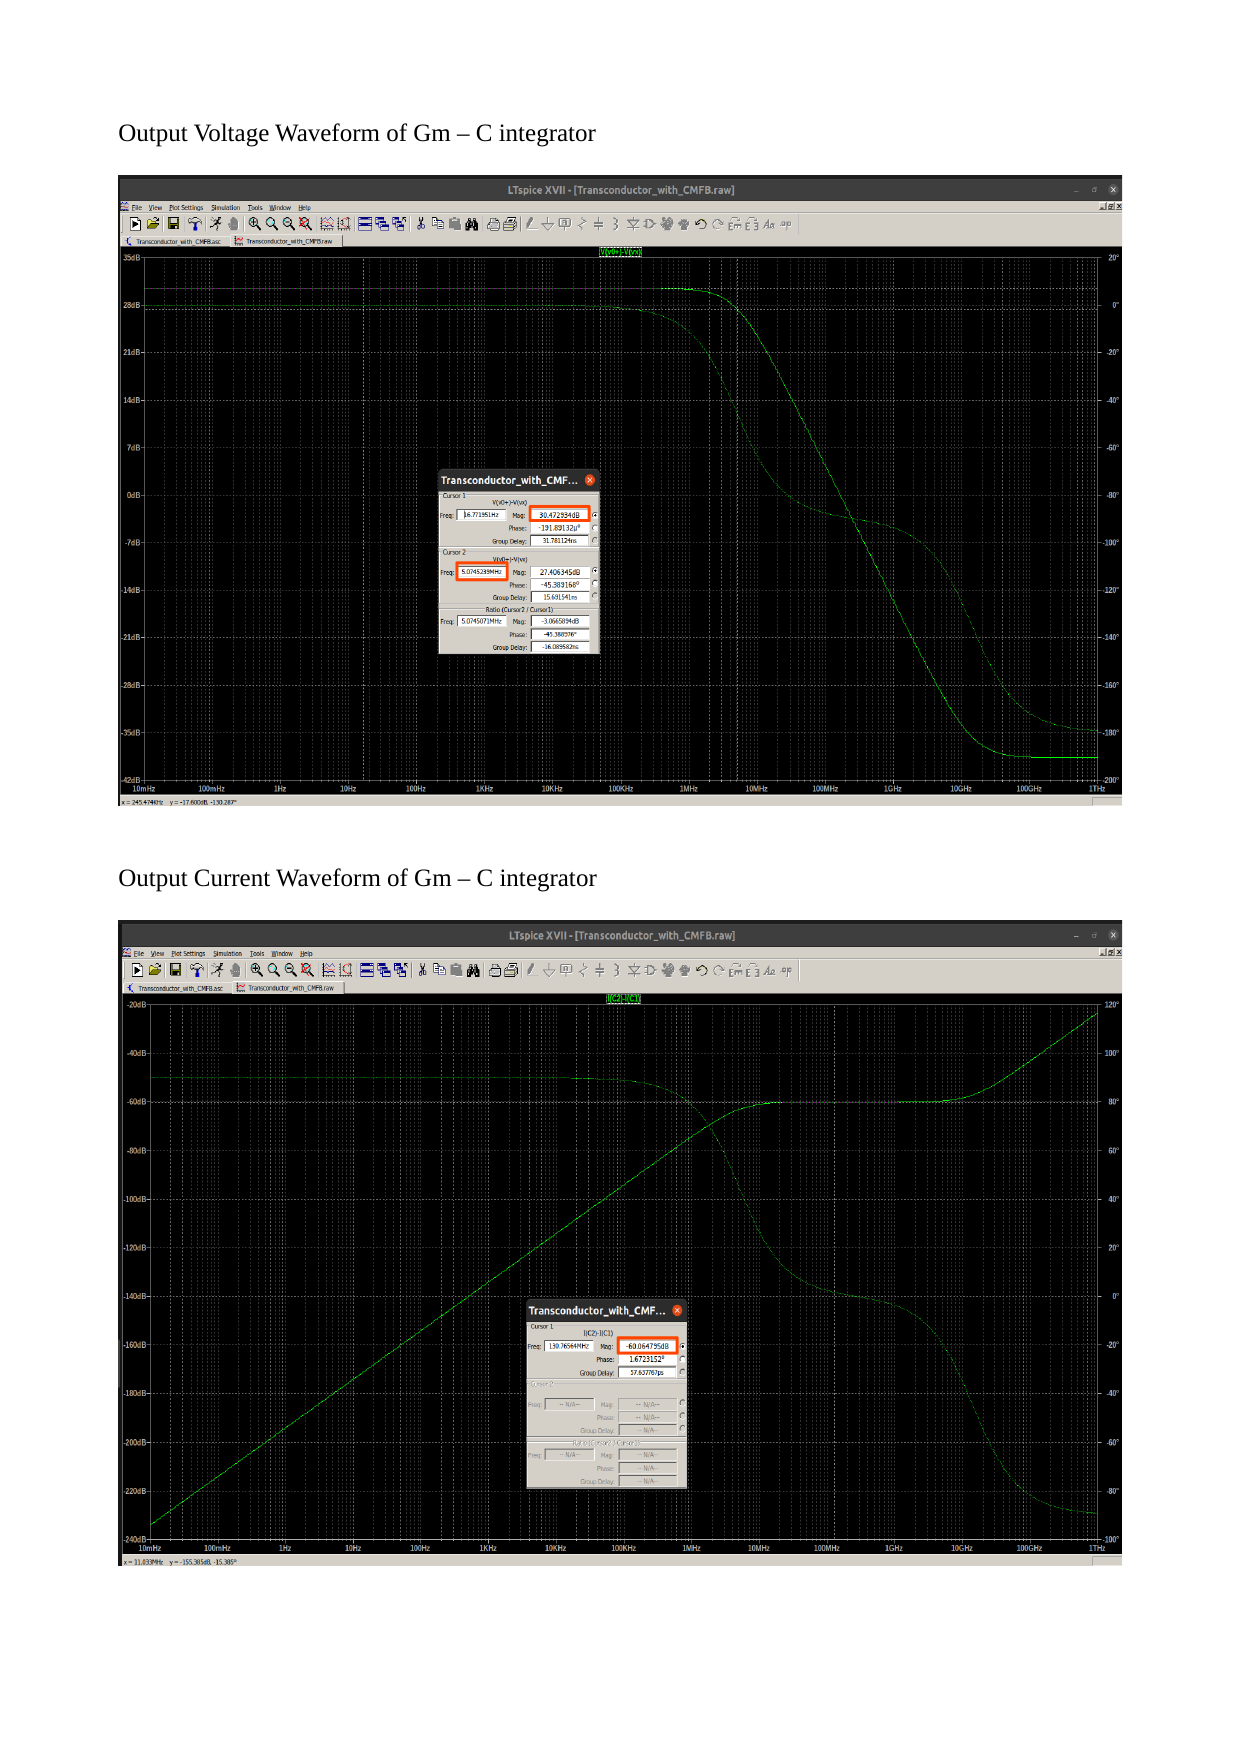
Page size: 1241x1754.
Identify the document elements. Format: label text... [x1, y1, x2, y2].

text Output Voltage Waveform of Gm – C integrator [118, 118, 1122, 147]
picture [118, 175, 1123, 806]
text Output Current Waveform of Gm – C integrator [118, 863, 1122, 892]
picture [118, 920, 1123, 1566]
